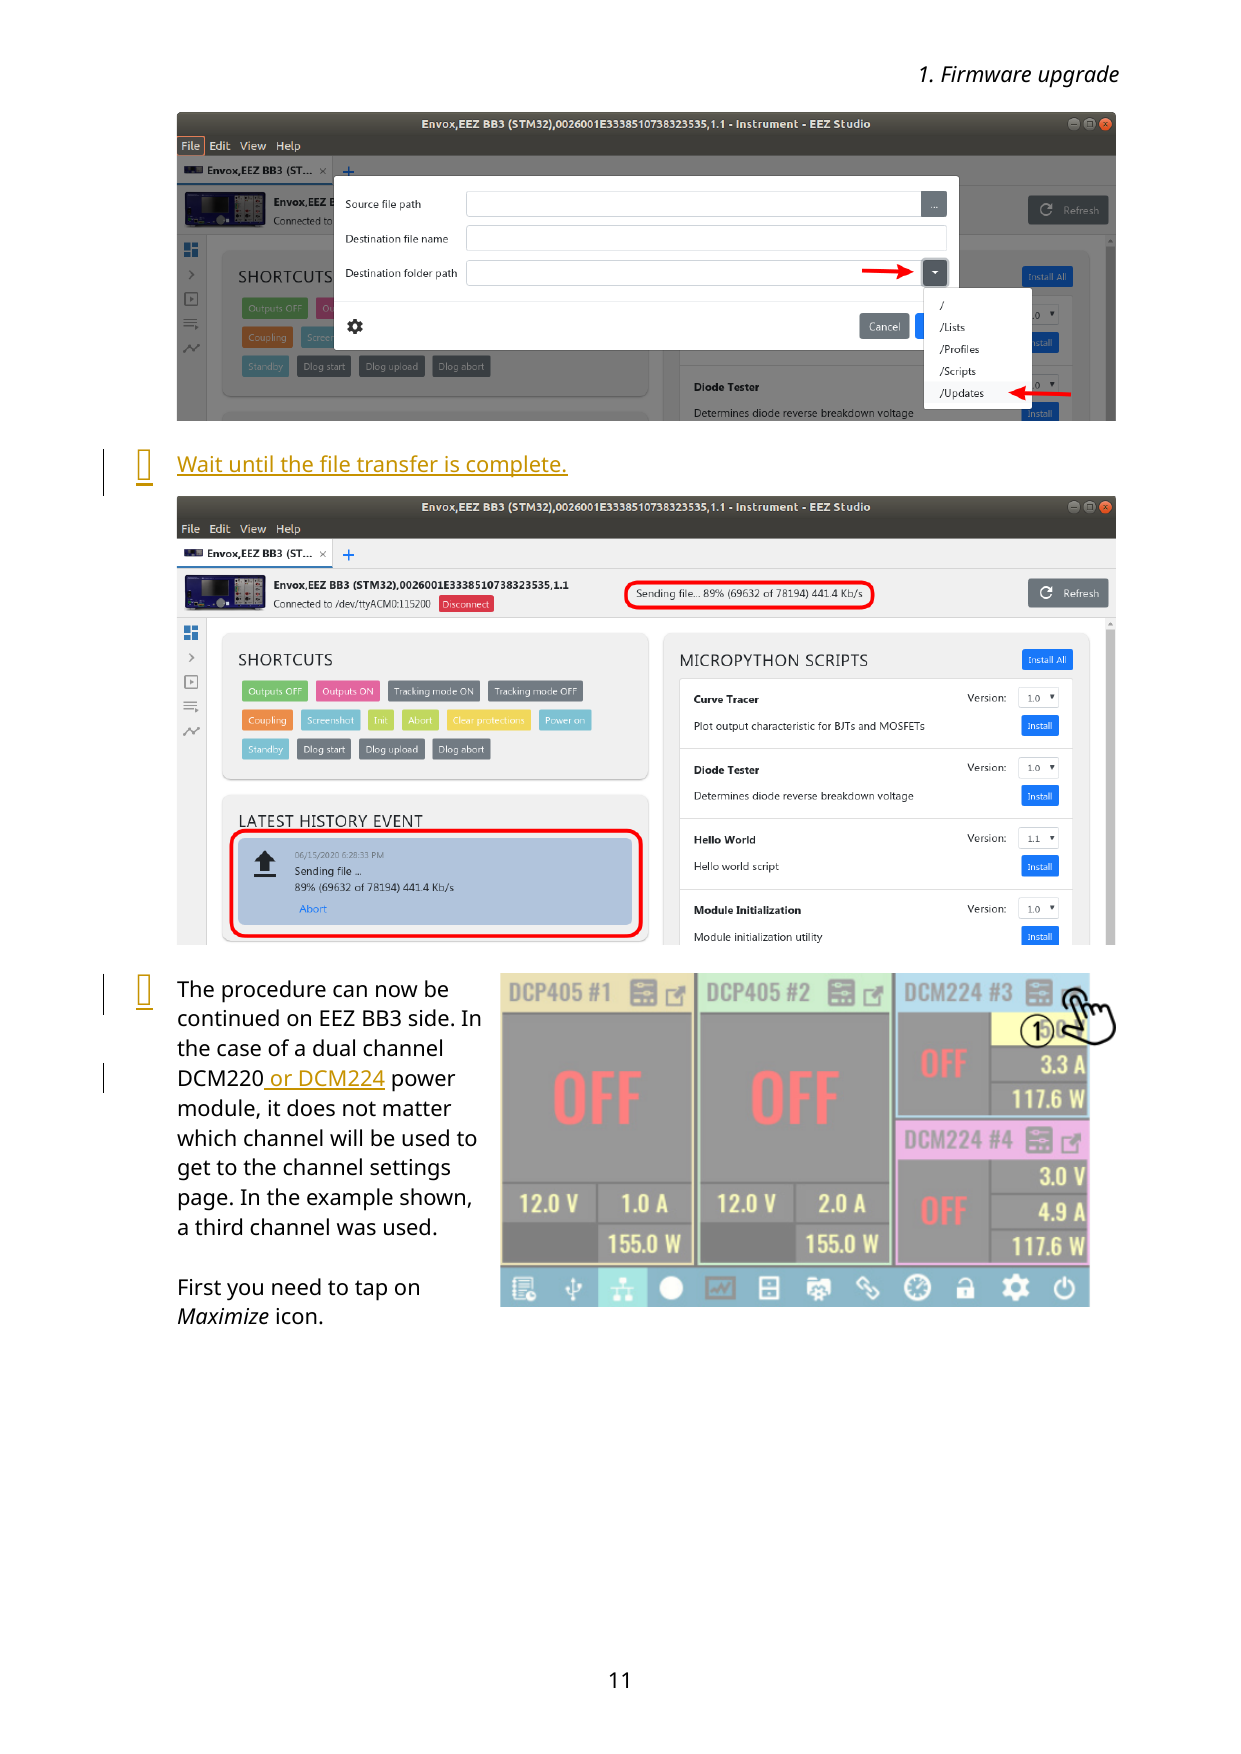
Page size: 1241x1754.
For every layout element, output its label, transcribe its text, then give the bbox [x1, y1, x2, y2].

table_cell The procedure can now be continued on EEZ BB3 side. In the case of a dual channel DCM220 or DCM224 power module, it does not matter which channel will be used to get to the channel settings page. In the example shown, a third channel was used. First you need to tap on Maximize icon. [171, 968, 495, 1337]
table_cell [495, 968, 1122, 973]
table_cell [495, 974, 1122, 1337]
picture [176, 496, 1116, 945]
table_cell  [118, 443, 171, 968]
picture [176, 112, 1116, 421]
table_cell Wait until the file transfer is complete. [171, 443, 1122, 968]
table_cell [171, 107, 1122, 443]
table_cell  [118, 968, 171, 1337]
table_cell [118, 107, 171, 443]
picture [500, 973, 1116, 1307]
